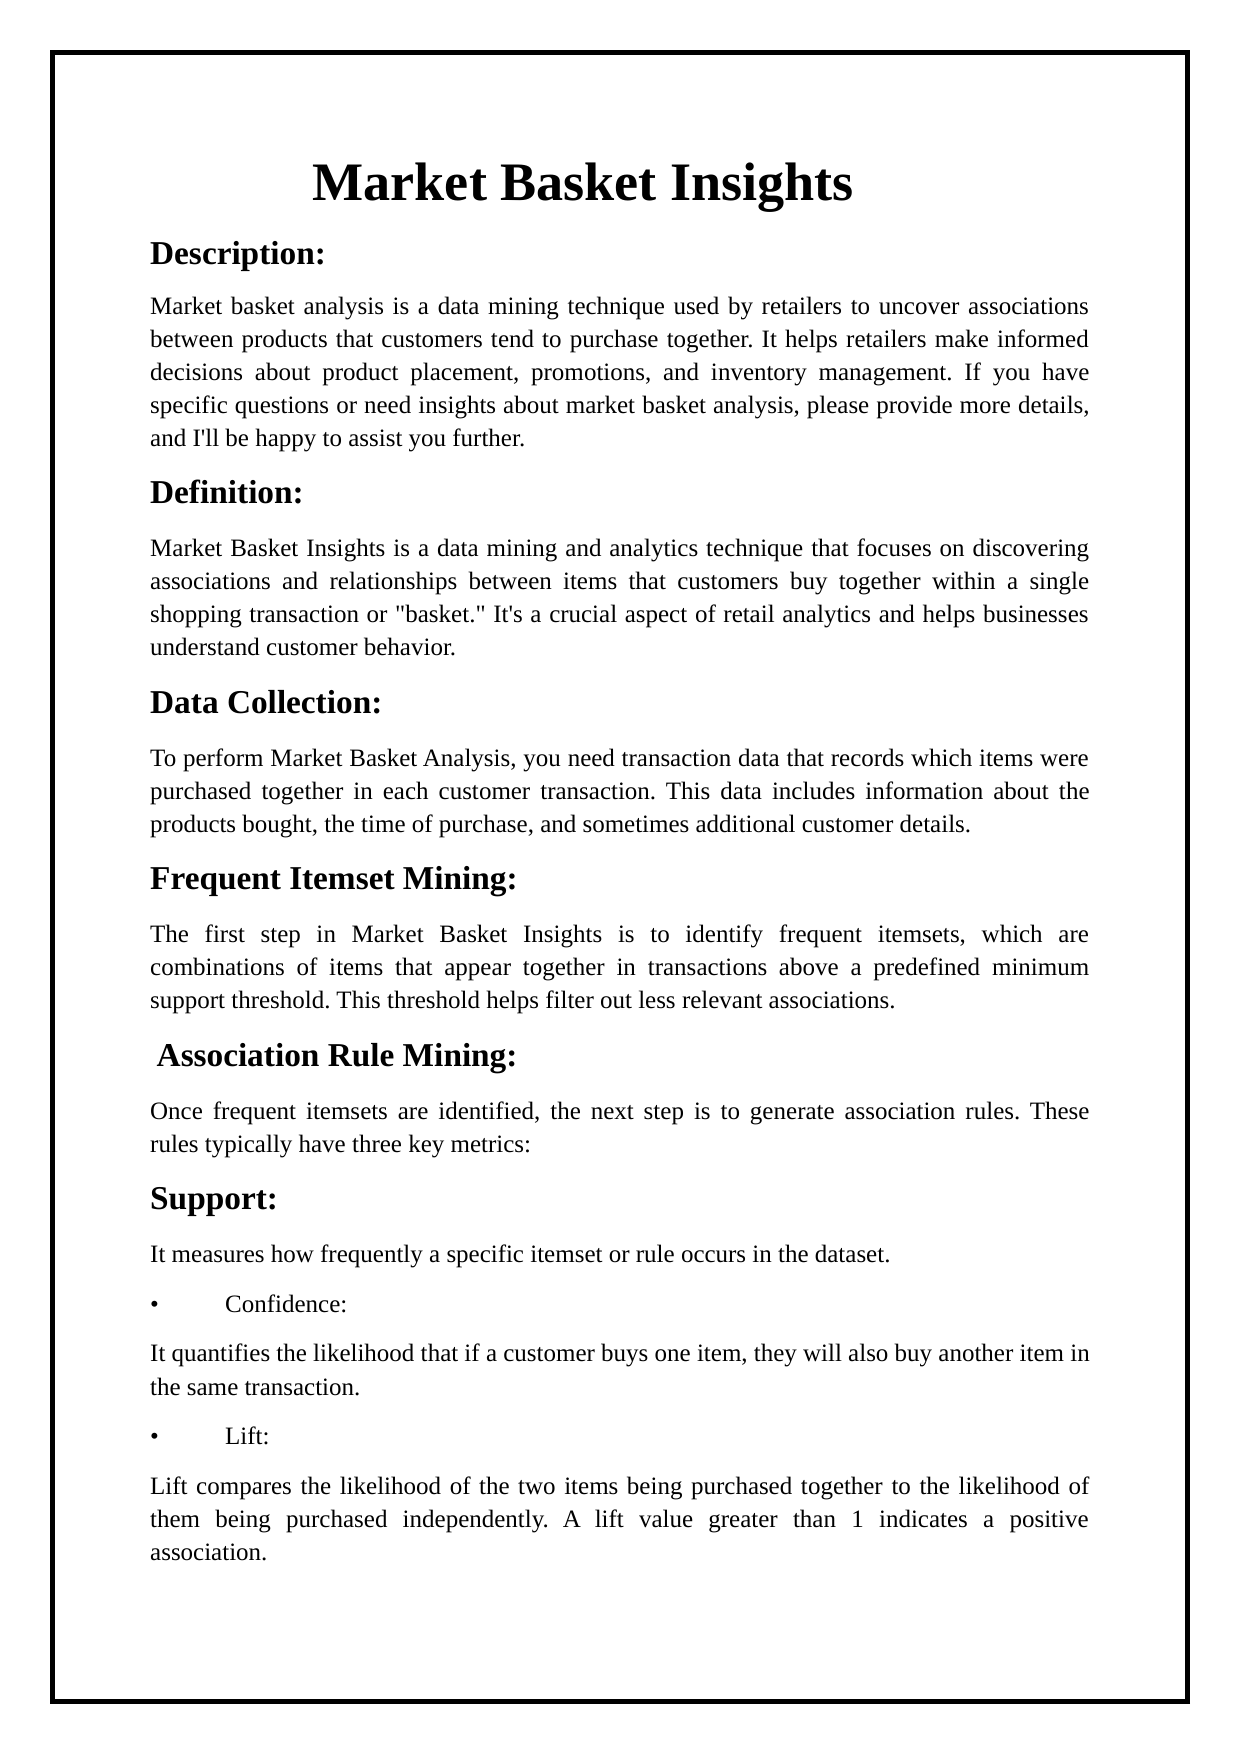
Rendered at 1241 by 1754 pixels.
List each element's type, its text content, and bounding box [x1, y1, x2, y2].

text Frequent Itemset Mining: [150, 858, 1090, 897]
text Lift compares the likelihood of the two items being purchased together to the likelihood of them being purchased independently. A lift value greater than 1 indicates a positive association. [150, 1471, 1090, 1566]
text Support: [150, 1178, 1090, 1217]
text Description: [150, 233, 1090, 272]
text It quantifies the likelihood that if a customer buys one item, they will also buy another item in the same transaction. [150, 1338, 1090, 1400]
text Once frequent itemsets are identified, the next step is to generate association rules. These rules typically have three key metrics: [150, 1096, 1090, 1157]
text Data Collection: [150, 682, 1090, 720]
text To perform Market Basket Analysis, you need transaction data that records which items were purchased together in each customer transaction. This data includes information about the products bought, the time of purchase, and sometimes additional customer details. [150, 743, 1090, 838]
text • Lift: [150, 1421, 1090, 1450]
text Market Basket Insights is a data mining and analytics technique that focuses on discovering associations and relationships between items that customers buy together within a single shopping transaction or "basket." It's a crucial aspect of retail analytics and helps businesses understand customer behavior. [150, 533, 1090, 661]
text • Confidence: [150, 1289, 1090, 1318]
text The first step in Market Basket Insights is to identify frequent itemsets, which are combinations of items that appear together in transactions above a predefined minimum support threshold. This threshold helps filter out less relevant associations. [150, 919, 1090, 1014]
text Market Basket Insights [150, 150, 1090, 212]
text It measures how frequently a specific itemset or rule occurs in the dataset. [150, 1239, 1090, 1268]
text Definition: [150, 473, 1090, 511]
text Association Rule Mining: [150, 1035, 1090, 1073]
text Market basket analysis is a data mining technique used by retailers to uncover associations between products that customers tend to purchase together. It helps retailers make informed decisions about product placement, promotions, and inventory management. If you have specific questions or need insights about market basket analysis, please provide more details, and I'll be happy to assist you further. [150, 291, 1090, 452]
